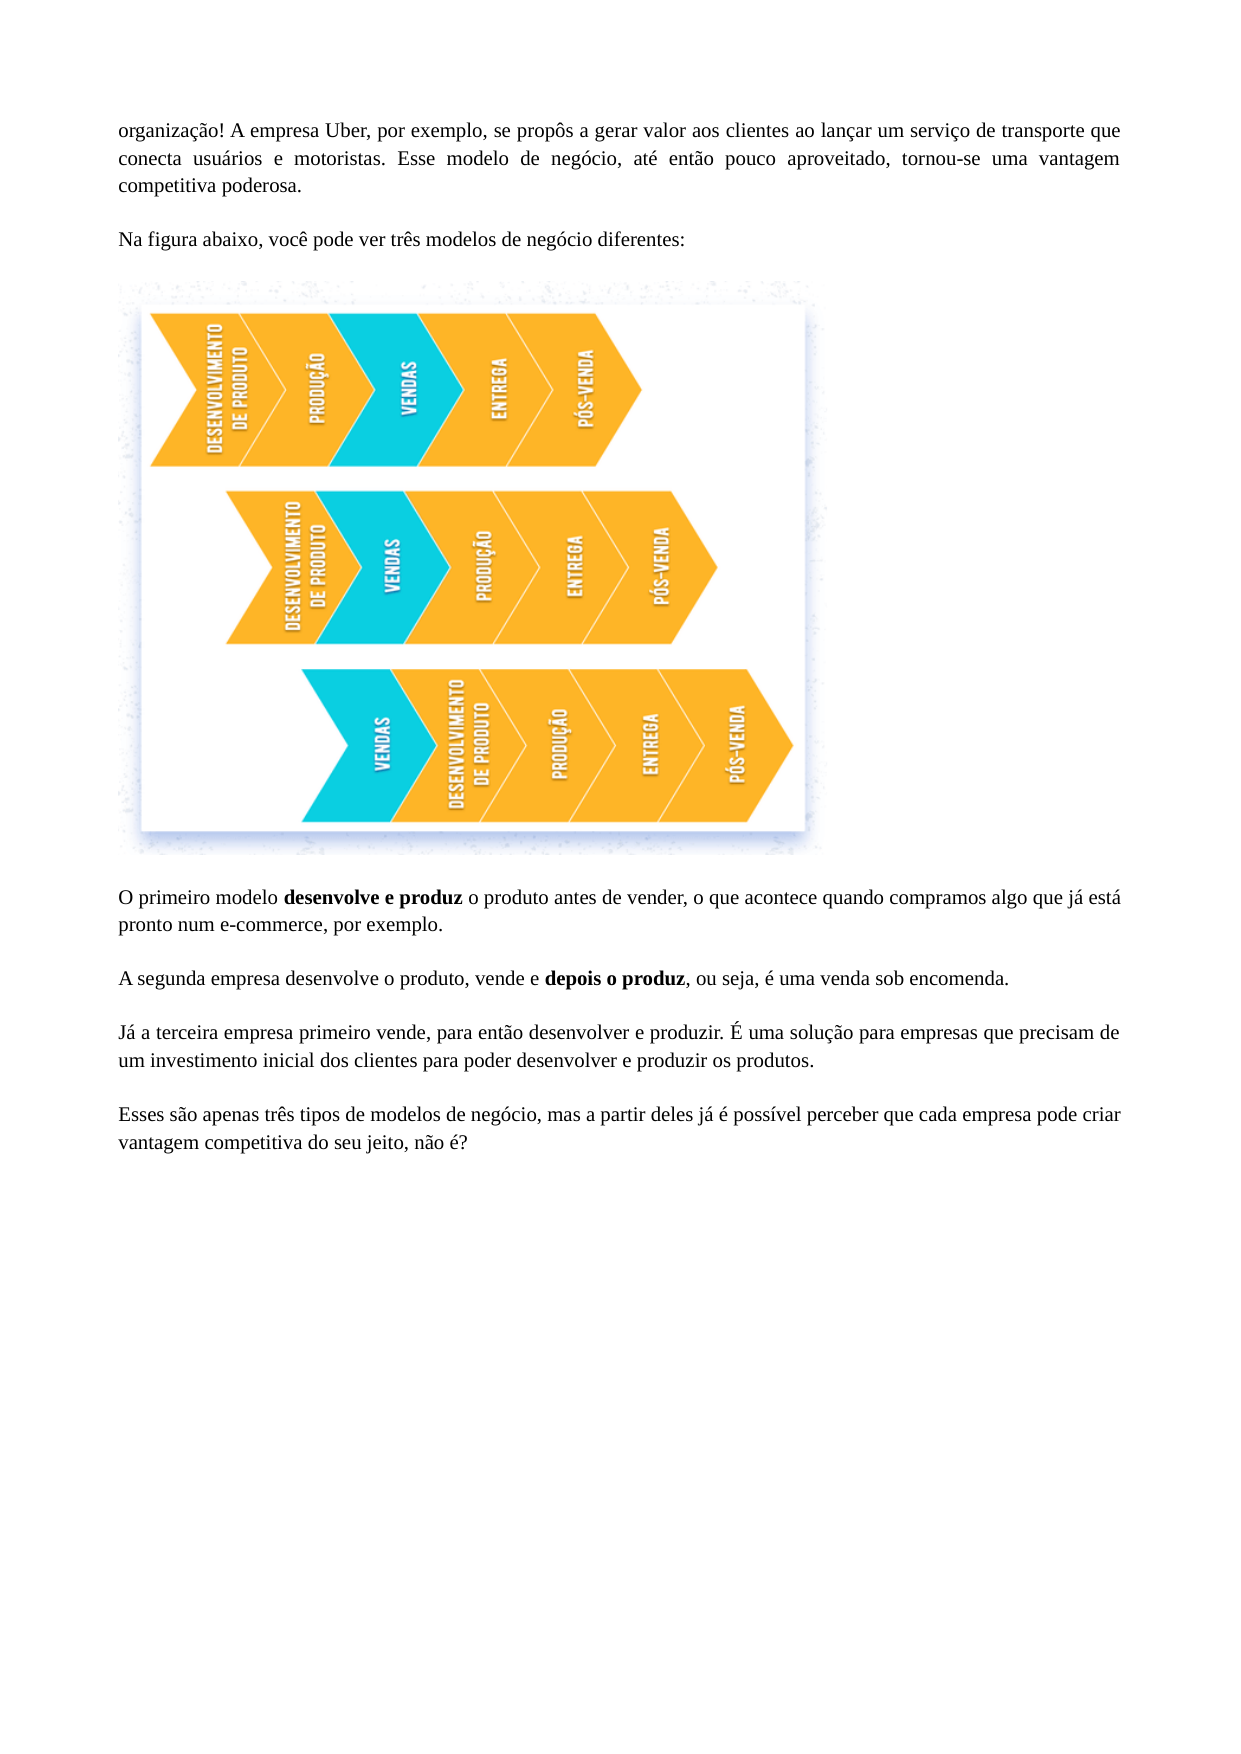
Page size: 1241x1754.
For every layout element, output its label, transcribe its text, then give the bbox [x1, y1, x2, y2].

text O primeiro modelo desenvolve e produz o produto antes de vender, o que acontece quando compramos algo que já está pronto num e-commerce, por exemplo. [118, 884, 1122, 936]
picture [118, 281, 828, 855]
text Já a terceira empresa primeiro vende, para então desenvolver e produzir. É uma solução para empresas que precisam de um investimento inicial dos clientes para poder desenvolver e produzir os produtos. [118, 1020, 1122, 1072]
text Esses são apenas três tipos de modelos de negócio, mas a partir deles já é possível perceber que cada empresa pode criar vantagem competitiva do seu jeito, não é? [118, 1102, 1122, 1154]
text A segunda empresa desenvolve o produto, vende e depois o produz, ou seja, é uma venda sob encomenda. [118, 966, 1122, 990]
text organização! A empresa Uber, por exemplo, se propôs a gerar valor aos clientes ao lançar um serviço de transporte que conecta usuários e motoristas. Esse modelo de negócio, até então pouco aproveitado, tornou-se uma vantagem competitiva poderosa. [118, 118, 1122, 197]
text Na figura abaixo, você pode ver três modelos de negócio diferentes: [118, 227, 1122, 251]
